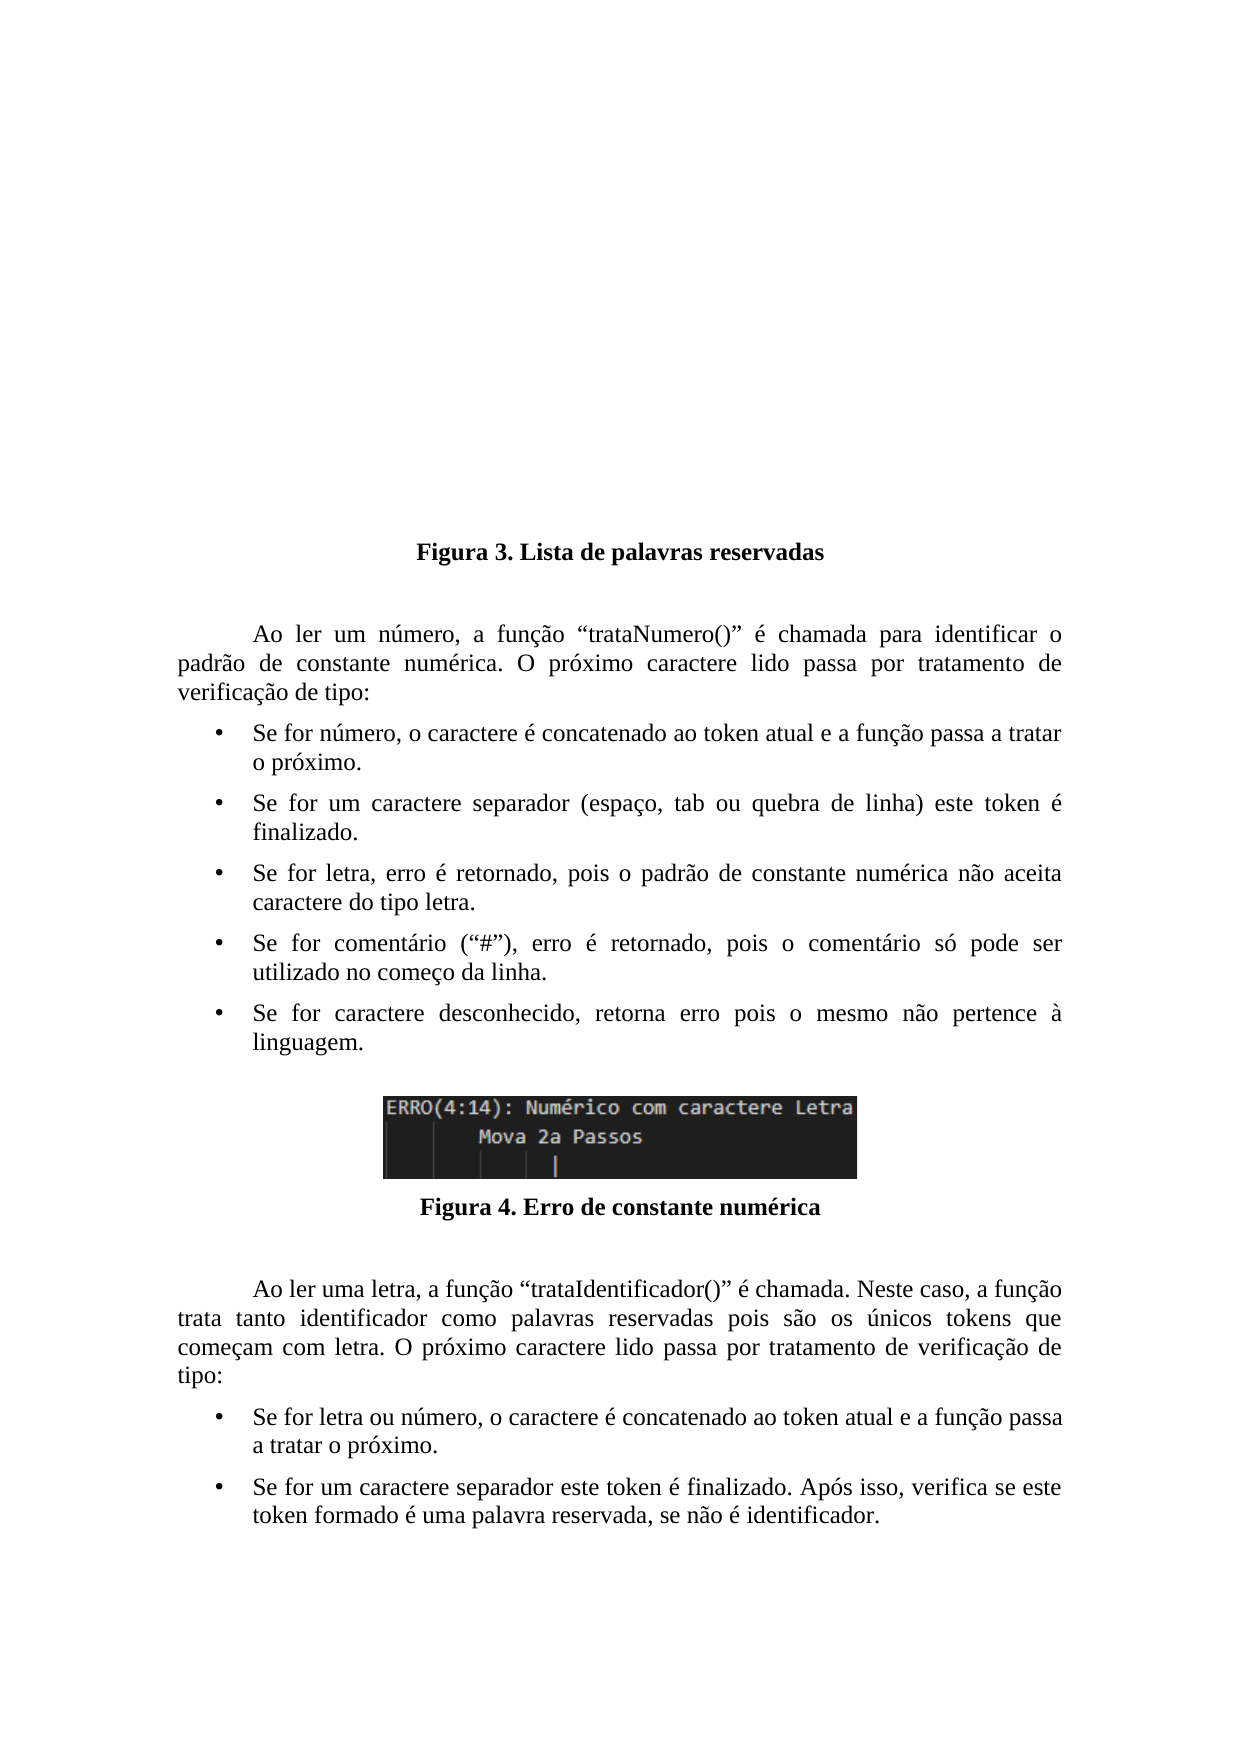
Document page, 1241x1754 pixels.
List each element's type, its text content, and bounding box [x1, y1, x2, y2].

list Se for número, o caractere é concatenado ao token atual e a função passa a tratar o próximo. [215, 718, 1063, 776]
text Figura 4. Erro de constante numérica [177, 1192, 1063, 1221]
list Se for letra ou número, o caractere é concatenado ao token atual e a função passa a tratar o próximo. [215, 1402, 1063, 1459]
list Se for comentário (“#”), erro é retornado, pois o comentário só pode ser utilizado no começo da linha. [215, 928, 1063, 986]
list Se for letra, erro é retornado, pois o padrão de constante numérica não aceita caractere do tipo letra. [215, 858, 1063, 916]
list Se for caractere desconhecido, retorna erro pois o mesmo não pertence à linguagem. [215, 998, 1063, 1056]
picture [383, 1096, 858, 1179]
text Ao ler um número, a função “trataNumero()” é chamada para identificar o padrão de constante numérica. O próximo caractere lido passa por tratamento de verificação de tipo: [177, 619, 1063, 706]
text Figura 3. Lista de palavras reservadas [177, 537, 1063, 566]
list Se for um caractere separador este token é finalizado. Após isso, verifica se este token formado é uma palavra reservada, se não é identificador. [215, 1472, 1063, 1529]
list Se for um caractere separador (espaço, tab ou quebra de linha) este token é finalizado. [215, 788, 1063, 846]
text Ao ler uma letra, a função “trataIdentificador()” é chamada. Neste caso, a função trata tanto identificador como palavras reservadas pois são os únicos tokens que começam com letra. O próximo caractere lido passa por tratamento de verificação de tipo: [177, 1274, 1063, 1389]
